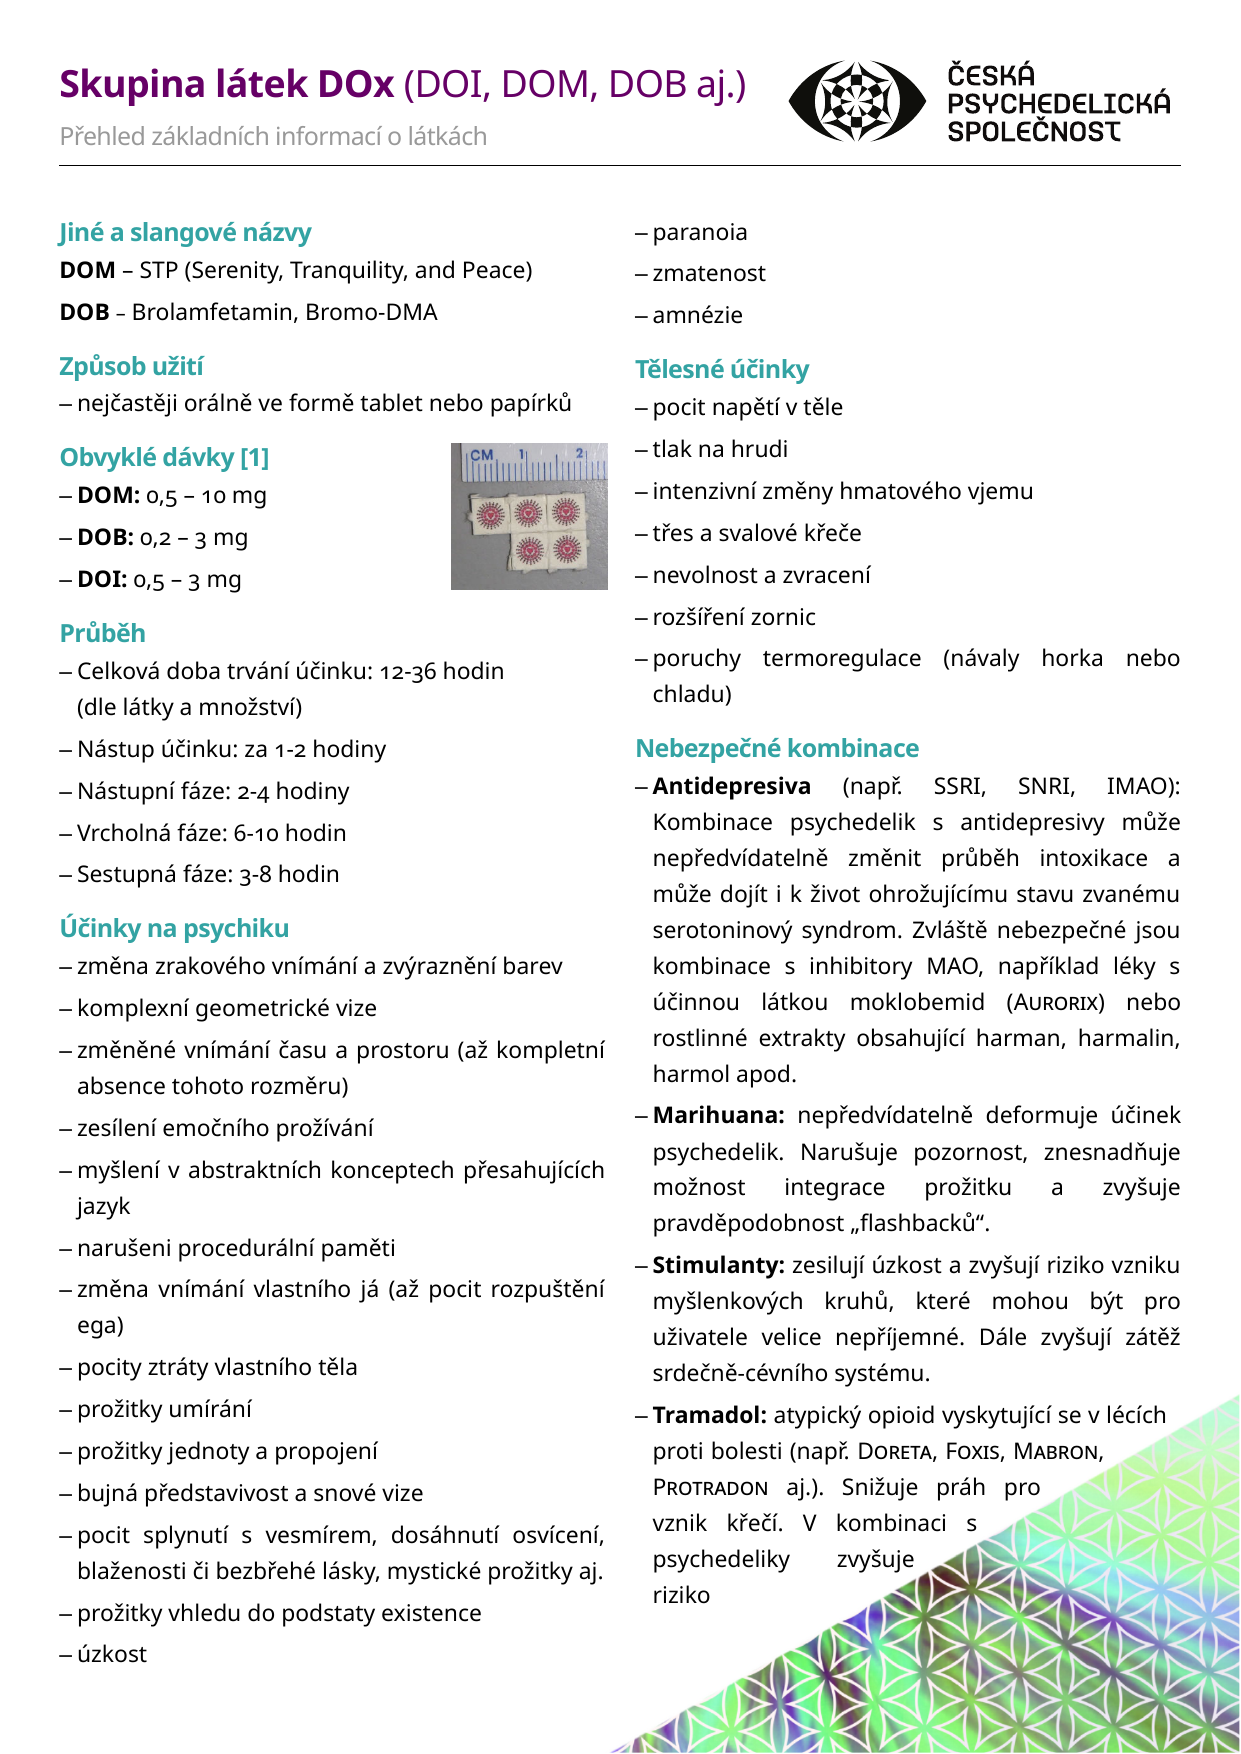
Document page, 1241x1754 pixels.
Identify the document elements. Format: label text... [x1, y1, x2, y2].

list myšlení v abstraktních konceptech přesahujících jazyk [59, 1154, 605, 1221]
subtitle Tělesné účinky [635, 353, 1181, 385]
list intenzivní změny hmatového vjemu [635, 475, 1181, 506]
picture [451, 443, 608, 590]
text DOM – STP (Serenity, Tranquility, and Peace) [59, 254, 605, 285]
subtitle Průběh [59, 617, 605, 649]
list zmatenost [635, 257, 1181, 288]
list změna vnímání vlastního já (až pocit rozpuštění ega) [59, 1273, 605, 1341]
subtitle Účinky na psychiku [59, 912, 605, 944]
list tlak na hrudi [635, 433, 1181, 464]
subtitle Nebezpečné kombinace [635, 732, 1181, 764]
list paranoia [635, 215, 1181, 247]
list Lithium: je využíváno v léčbě bipolární a schizoafektivní poruchy a jiných psychiatrických onemocnění, v kombinaci s DOx zvyšuje riziko vzniku křečí [635, 1620, 1181, 1688]
list DOI: 0,5 – 3 mg [59, 563, 605, 594]
list pocity ztráty vlastního těla [59, 1351, 605, 1382]
text DOB – Brolamfetamin, Bromo-DMA [59, 296, 605, 327]
list Antidepresiva (např. SSRI, SNRI, IMAO): Kombinace psychedelik s antidepresivy může nepředvídatelně změnit průběh intoxikace a může dojít i k život ohrožujícímu stavu zvanému serotoninový syndrom. Zvláště nebezpečné jsou kombinace s inhibitory MAO, například léky s účinnou látkou moklobemid (Aurorix) nebo rostlinné extrakty obsahující harman, harmalin, harmol apod. [635, 770, 1181, 1089]
list třes a svalové křeče [635, 517, 1181, 548]
list narušeni procedurální paměti [59, 1231, 605, 1263]
list pocit splynutí s vesmírem, dosáhnutí osvícení, blaženosti či bezbřehé lásky, mystické prožitky aj. [59, 1519, 605, 1586]
list Marihuana: nepředvídatelně deformuje účinek psychedelik. Narušuje pozornost, znesnadňuje možnost integrace prožitku a zvyšuje pravděpodobnost „flashbacků“. [635, 1099, 1181, 1238]
list Nástupní fáze: 2-4 hodiny [59, 774, 605, 806]
list úzkost [59, 1638, 605, 1669]
list komplexní geometrické vize [59, 992, 605, 1023]
list prožitky jednoty a propojení [59, 1435, 605, 1466]
list Vrcholná fáze: 6-10 hodin [59, 816, 605, 848]
list změněné vnímání času a prostoru (až kompletní absence tohoto rozměru) [59, 1034, 605, 1101]
subtitle Přehled základních informací o látkách [59, 120, 1181, 152]
list Tramadol: atypický opioid vyskytující se v lécích proti bolesti (např. Doreta, Foxis, Mabron, Protradon aj.). Snižuje práh pro vznik křečí. V kombinaci s psychedeliky zvyšuje riziko epileptického záchvatu a rovněž rozvoje serotoninového syndromu. [635, 1399, 1181, 1610]
list DOB: 0,2 – 3 mg [59, 521, 451, 552]
list poruchy termoregulace (návaly horka nebo chladu) [635, 642, 1181, 709]
title Skupina látek DOx (DOI, DOM, DOB aj.) [59, 59, 1181, 107]
list zesílení emočního prožívání [59, 1112, 605, 1143]
list bujná představivost a snové vize [59, 1477, 605, 1508]
list prožitky vhledu do podstaty existence [59, 1596, 605, 1628]
list Nástup účinku: za 1-2 hodiny [59, 733, 605, 764]
list DOM: 0,5 – 10 mg [59, 479, 451, 511]
list prožitky umírání [59, 1393, 605, 1424]
subtitle Způsob užití [59, 349, 605, 381]
list Sestupná fáze: 3-8 hodin [59, 858, 605, 889]
list rozšíření zornic [635, 600, 1181, 632]
list nevolnost a zvracení [635, 558, 1181, 590]
subtitle Obvyklé dávky [1] [59, 441, 605, 473]
picture [970, 1671, 1230, 1754]
list amnézie [635, 299, 1181, 330]
list Stimulanty: zesilují úzkost a zvyšují riziko vzniku myšlenkových kruhů, které mohou být pro uživatele velice nepříjemné. Dále zvyšují zátěž srdečně-cévního systému. [635, 1249, 1181, 1388]
